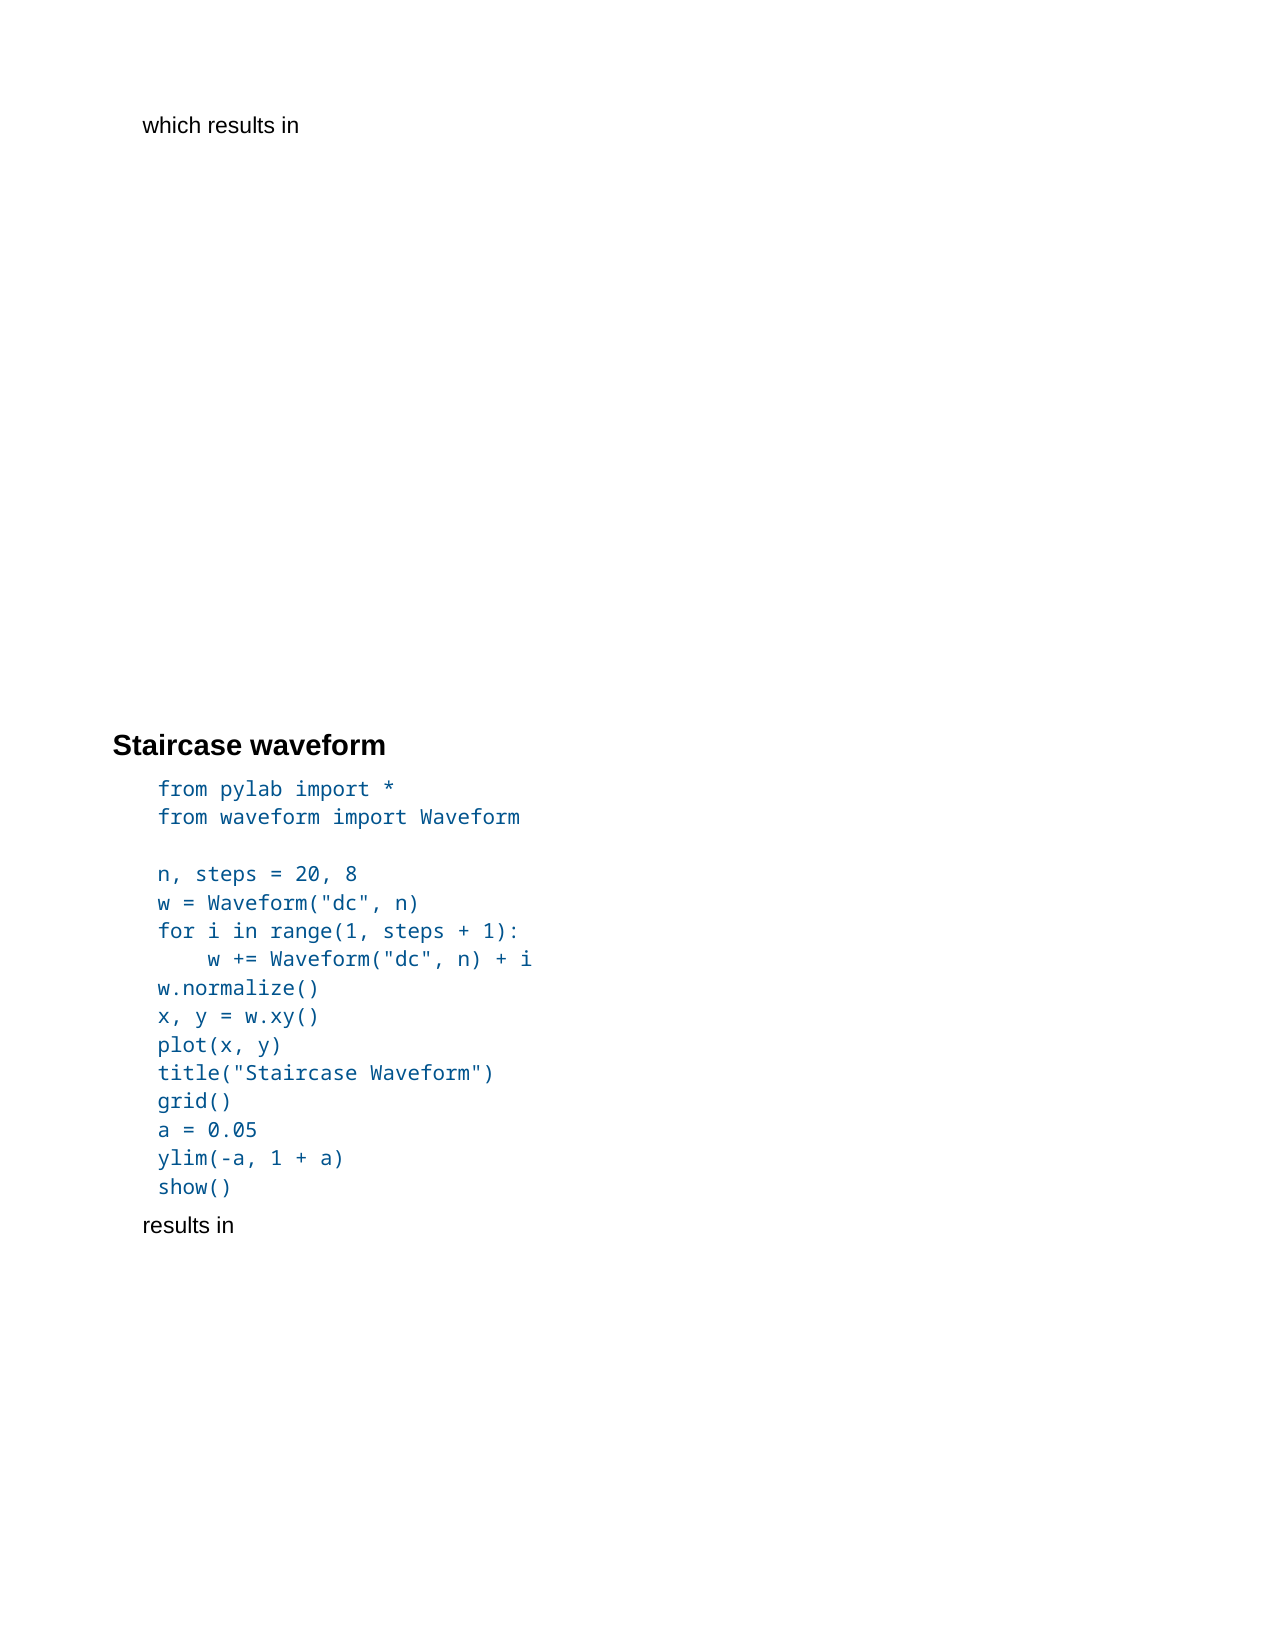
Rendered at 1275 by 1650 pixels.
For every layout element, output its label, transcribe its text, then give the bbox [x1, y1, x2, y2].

subtitle Staircase waveform [112, 151, 1162, 762]
text title("Staircase Waveform") [157, 1058, 1162, 1087]
text a = 0.05 [157, 1115, 1162, 1143]
text x, y = w.xy() [157, 1001, 1162, 1030]
text show() [157, 1172, 1162, 1200]
text w += Waveform("dc", n) + i [157, 944, 1162, 973]
text w = Waveform("dc", n) [157, 888, 1162, 916]
text for i in range(1, steps + 1): [157, 916, 1162, 944]
text ylim(-a, 1 + a) [157, 1143, 1162, 1172]
text which results in [142, 112, 1162, 139]
text w.normalize() [157, 973, 1162, 1001]
text plot(x, y) [157, 1030, 1162, 1058]
text from waveform import Waveform [157, 802, 1162, 831]
text n, steps = 20, 8 [157, 859, 1162, 888]
text from pylab import * [157, 774, 1162, 802]
text results in [142, 1212, 1162, 1239]
text grid() [157, 1087, 1162, 1115]
